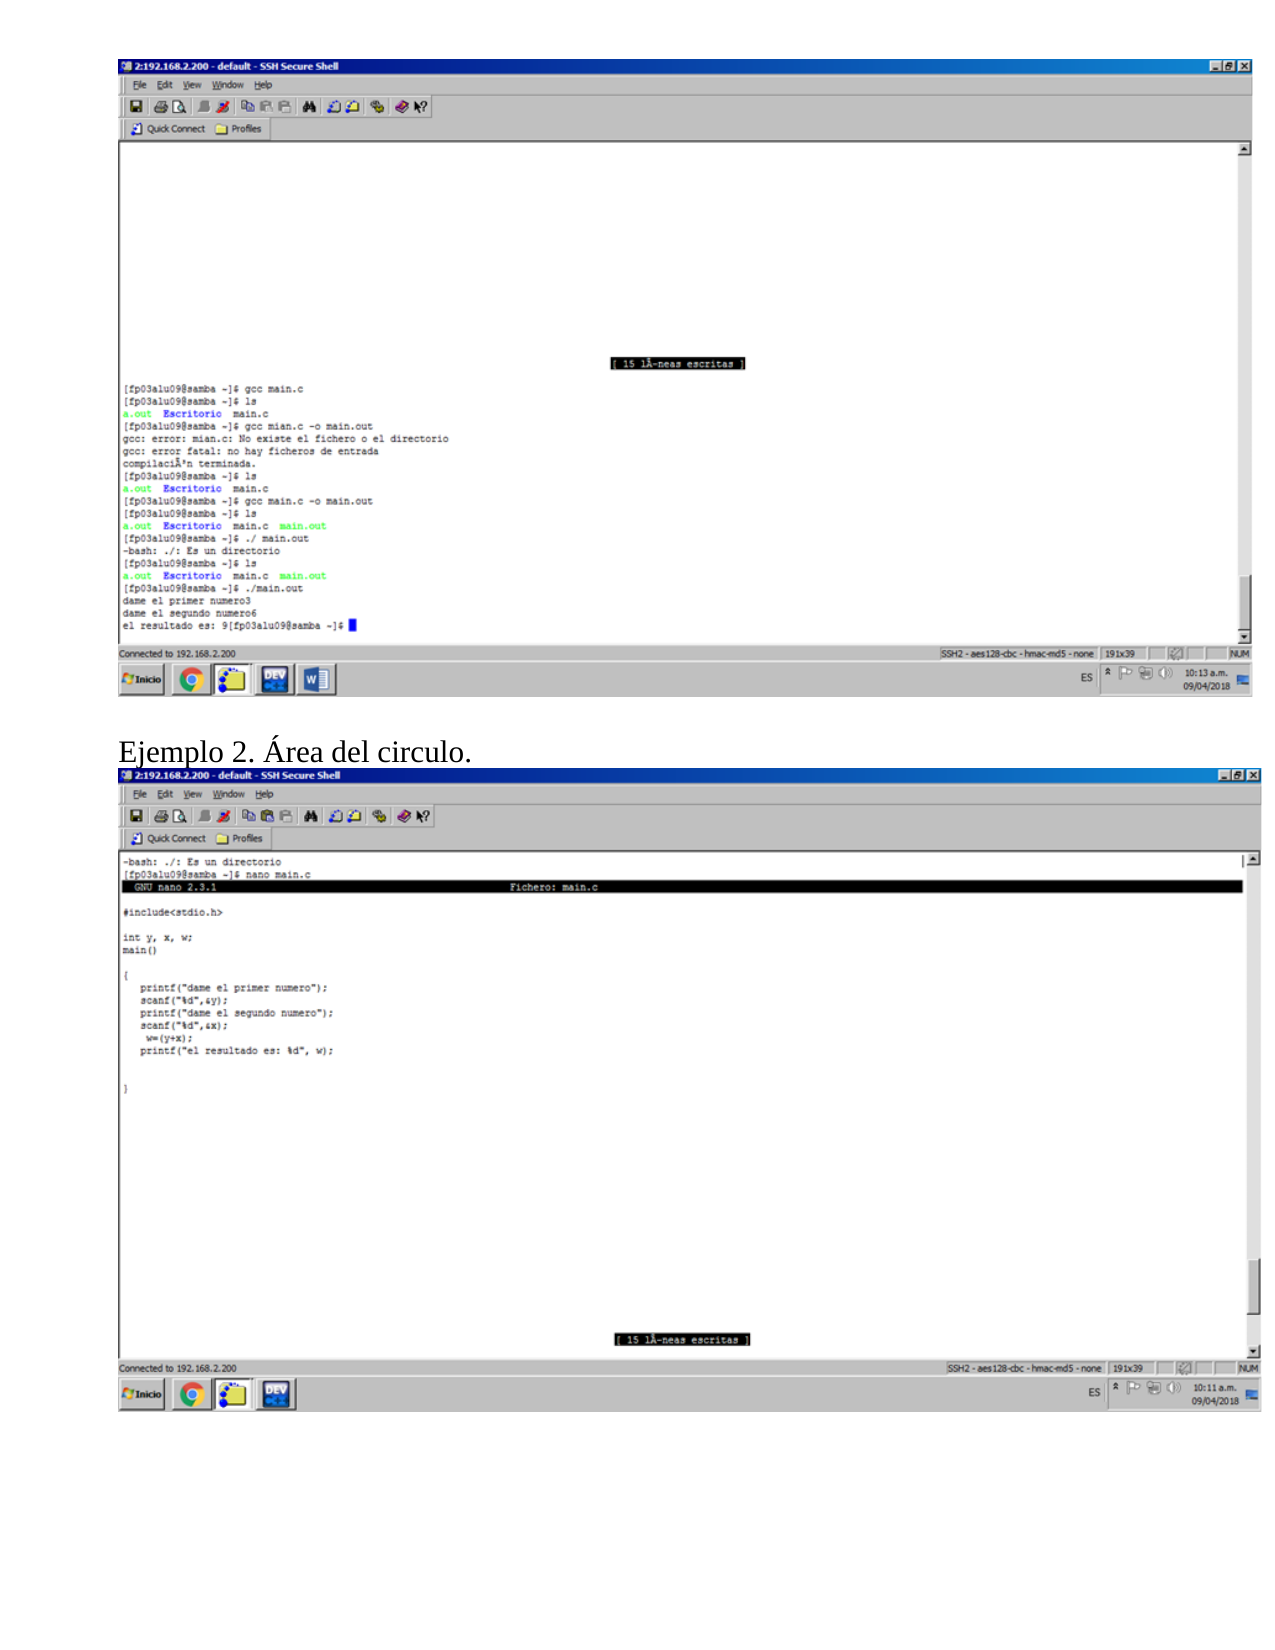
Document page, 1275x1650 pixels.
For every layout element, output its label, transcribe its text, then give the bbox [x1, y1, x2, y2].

text Ejemplo 2. Área del circulo. [118, 733, 1205, 768]
